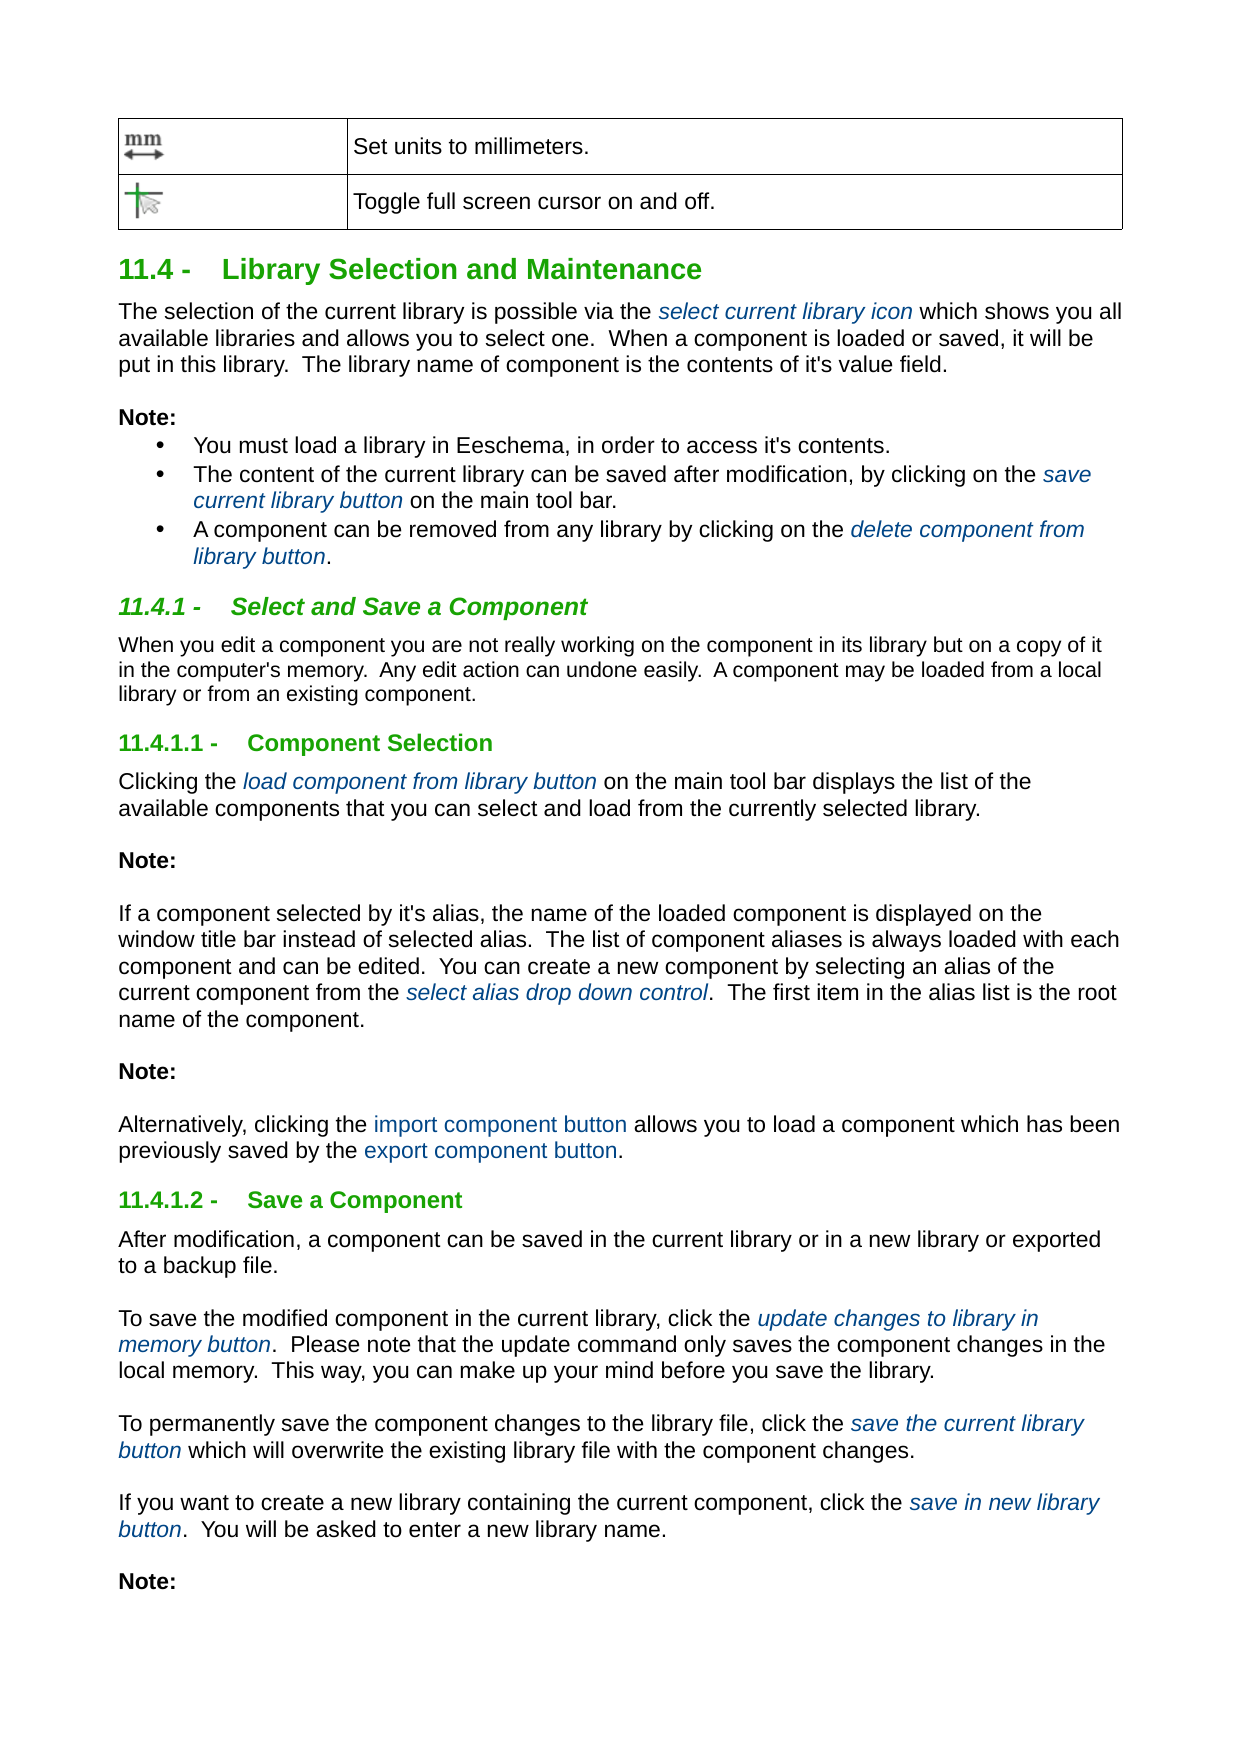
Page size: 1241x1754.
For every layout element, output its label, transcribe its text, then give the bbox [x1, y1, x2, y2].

text The selection of the current library is possible via the select current library icon which shows you all available libraries and allows you to select one. When a component is loaded or saved, it will be put in this library. The library name of component is the contents of it's value field. [118, 298, 1122, 377]
text Note: [118, 404, 1122, 430]
list The content of the current library can be saved after modification, by clicking on the save current library button on the main tool bar. [156, 459, 1122, 514]
text To save the modified component in the current library, click the update changes to library in memory button. Please note that the update command only saves the component changes in the local memory. This way, you can make up your mind before you save the library. [118, 1305, 1122, 1384]
subtitle Select and Save a Component [118, 591, 1122, 620]
table_cell [119, 119, 347, 174]
picture [123, 125, 165, 167]
list You must load a library in Eeschema, in order to access it's contents. [156, 430, 1122, 459]
text Note: [118, 1568, 1122, 1595]
subtitle Save a Component [118, 1186, 1122, 1214]
table_cell [119, 175, 347, 229]
list A component can be removed from any library by clicking on the delete component from library button. [156, 514, 1122, 569]
subtitle Library Selection and Maintenance [118, 252, 1122, 286]
table_cell Set units to millimeters. [348, 119, 1122, 174]
text If a component selected by it's alias, the name of the loaded component is displayed on the window title bar instead of selected alias. The list of component aliases is always loaded with each component and can be edited. You can create a new component by selecting an alias of the current component from the select alias drop down control. The first item in the alias list is the root name of the component. [118, 900, 1122, 1032]
text Alternatively, clicking the import component button allows you to load a component which has been previously saved by the export component button. [118, 1111, 1122, 1164]
text Clicking the load component from library button on the main tool bar displays the list of the available components that you can select and load from the currently selected library. [118, 768, 1122, 821]
table_cell Toggle full screen cursor on and off. [348, 175, 1122, 229]
picture [123, 181, 165, 222]
text Note: [118, 1058, 1122, 1084]
text To permanently save the component changes to the library file, click the save the current library button which will overwrite the existing library file with the component changes. [118, 1410, 1122, 1463]
text Note: [118, 847, 1122, 874]
subtitle Component Selection [118, 729, 1122, 756]
text After modification, a component can be saved in the current library or in a new library or exported to a backup file. [118, 1226, 1122, 1278]
text When you edit a component you are not really working on the component in its library but on a copy of it in the computer's memory. Any edit action can undone easily. A component may be loaded from a local library or from an existing component. [118, 632, 1122, 706]
text If you want to create a new library containing the current component, click the save in new library button. You will be asked to enter a new library name. [118, 1489, 1122, 1542]
